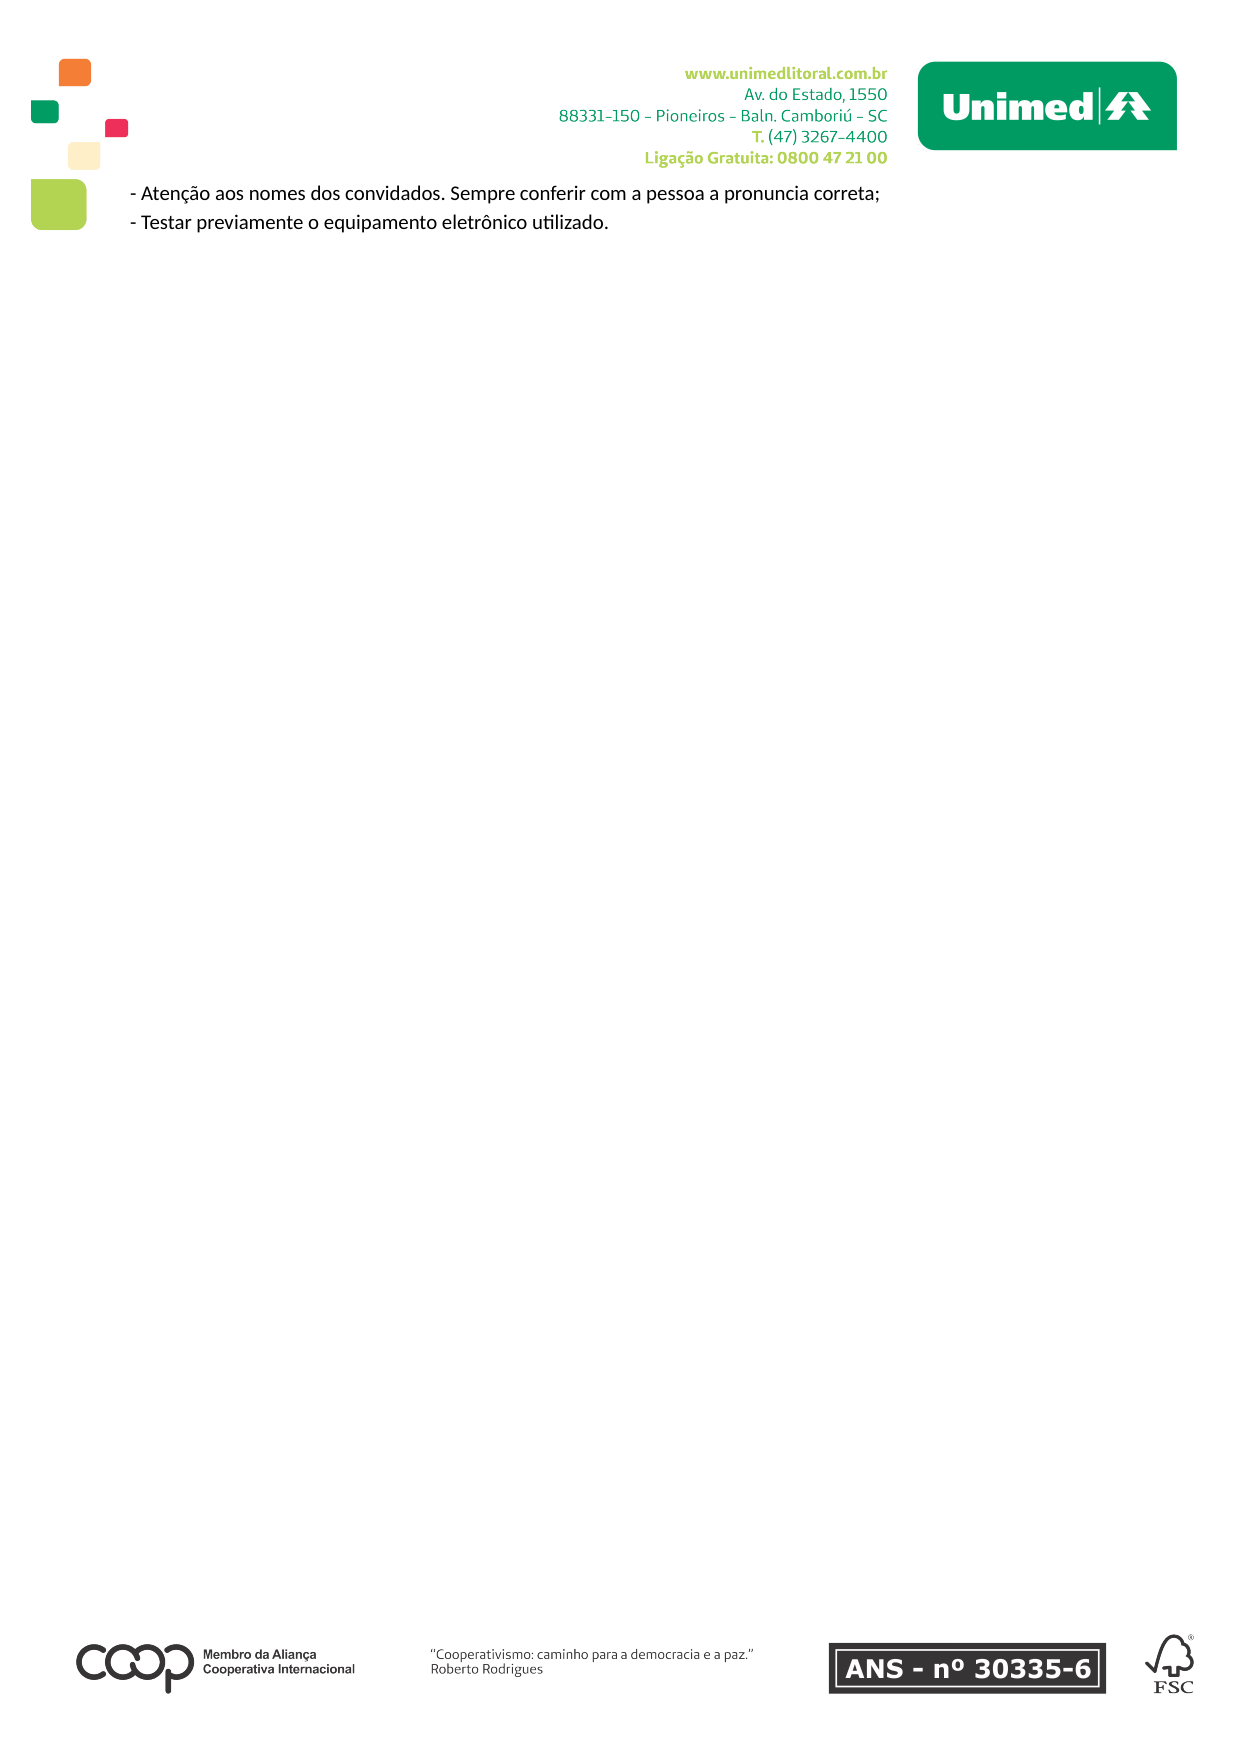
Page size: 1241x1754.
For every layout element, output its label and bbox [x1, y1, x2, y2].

picture [1, 0, 1239, 236]
picture [1, 1577, 1239, 1754]
